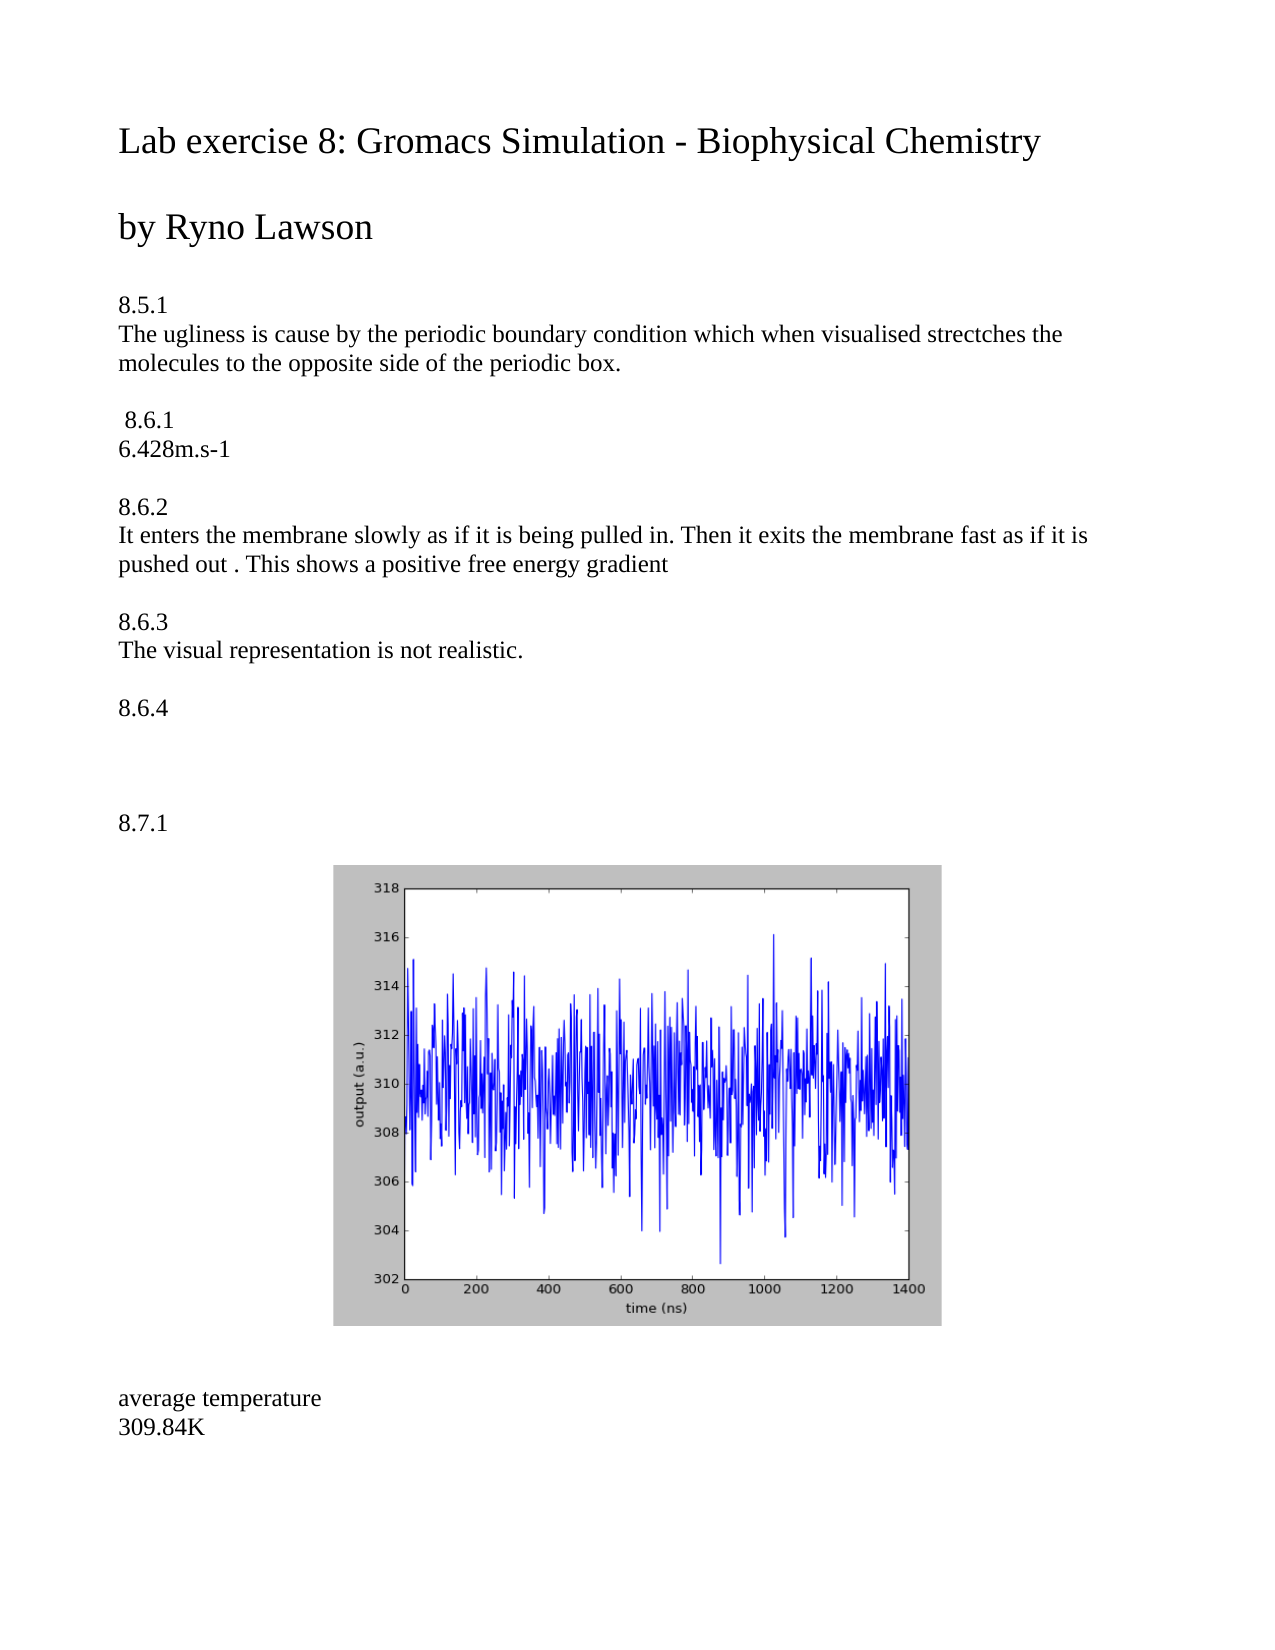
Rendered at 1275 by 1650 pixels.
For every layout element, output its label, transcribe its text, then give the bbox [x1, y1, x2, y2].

text The ugliness is cause by the periodic boundary condition which when visualised strectches the molecules to the opposite side of the periodic box. [118, 319, 1157, 377]
text 8.6.1 [118, 406, 1157, 434]
text 8.7.1 [118, 808, 1157, 837]
text It enters the membrane slowly as if it is being pulled in. Then it exits the membrane fast as if it is pushed out . This shows a positive free energy gradient [118, 521, 1157, 578]
text 8.6.3 [118, 607, 1157, 636]
picture [333, 865, 942, 1326]
text 8.6.4 [118, 693, 1157, 722]
text The visual representation is not realistic. [118, 636, 1157, 664]
text by Ryno Lawson [118, 204, 1157, 247]
text 8.5.1 [118, 291, 1157, 319]
text Lab exercise 8: Gromacs Simulation - Biophysical Chemistry [118, 118, 1157, 161]
text 309.84K [118, 1412, 1157, 1441]
text 8.6.2 [118, 492, 1157, 521]
text 6.428m.s-1 [118, 434, 1157, 463]
text average temperature [118, 1383, 1157, 1412]
